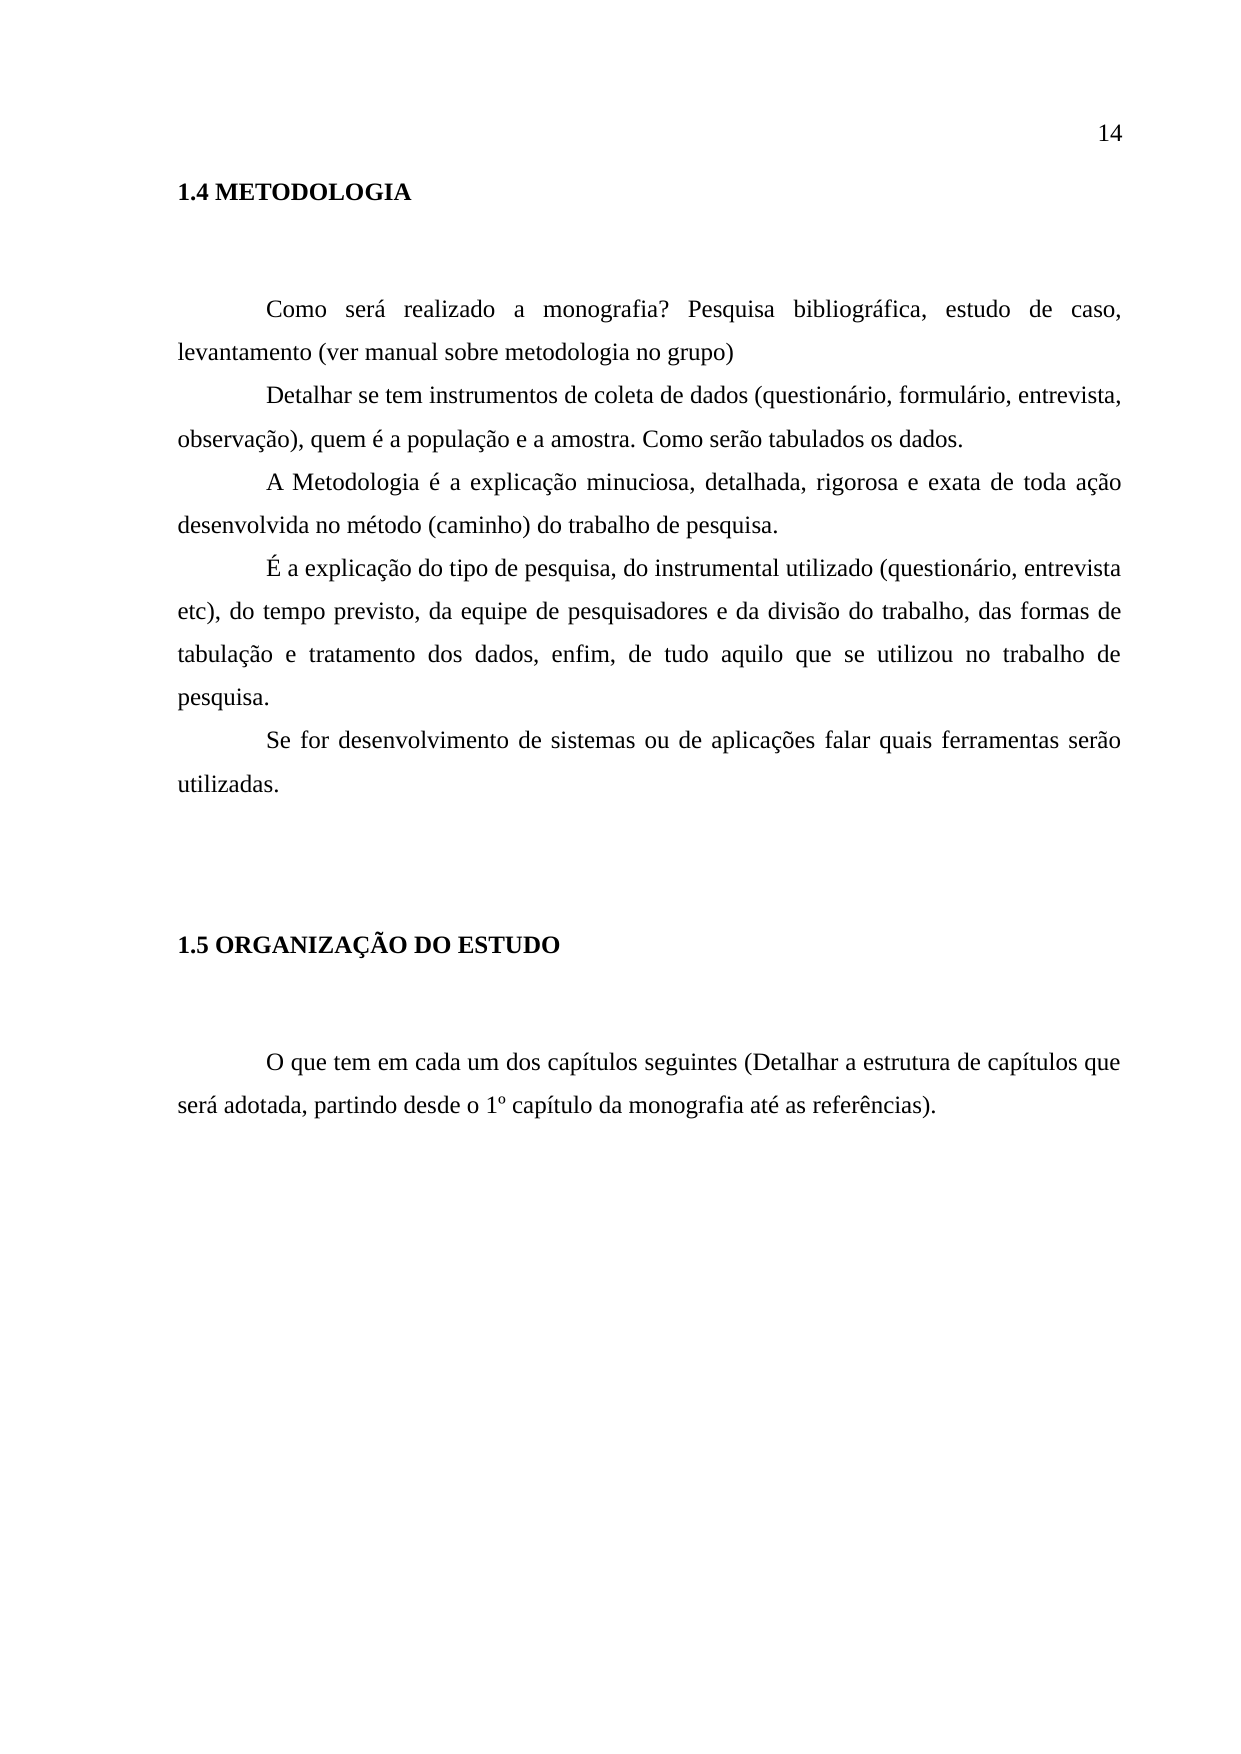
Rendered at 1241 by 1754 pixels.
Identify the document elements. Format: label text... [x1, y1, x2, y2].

text Detalhar se tem instrumentos de coleta de dados (questionário, formulário, entrevista, observação), quem é a população e a amostra. Como serão tabulados os dados. [177, 381, 1122, 452]
text 1.4 Metodologia [177, 177, 1122, 206]
text Se for desenvolvimento de sistemas ou de aplicações falar quais ferramentas serão utilizadas. [177, 726, 1122, 797]
text Como será realizado a monografia? Pesquisa bibliográfica, estudo de caso, levantamento (ver manual sobre metodologia no grupo) [177, 294, 1122, 366]
text É a explicação do tipo de pesquisa, do instrumental utilizado (questionário, entrevista etc), do tempo previsto, da equipe de pesquisadores e da divisão do trabalho, das formas de tabulação e tratamento dos dados, enfim, de tudo aquilo que se utilizou no trabalho de pesquisa. [177, 553, 1122, 711]
text 1.5 Organização do estudo [177, 930, 1122, 959]
text A Metodologia é a explicação minuciosa, detalhada, rigorosa e exata de toda ação desenvolvida no método (caminho) do trabalho de pesquisa. [177, 467, 1122, 539]
text O que tem em cada um dos capítulos seguintes (Detalhar a estrutura de capítulos que será adotada, partindo desde o 1º capítulo da monografia até as referências). [177, 1047, 1122, 1119]
